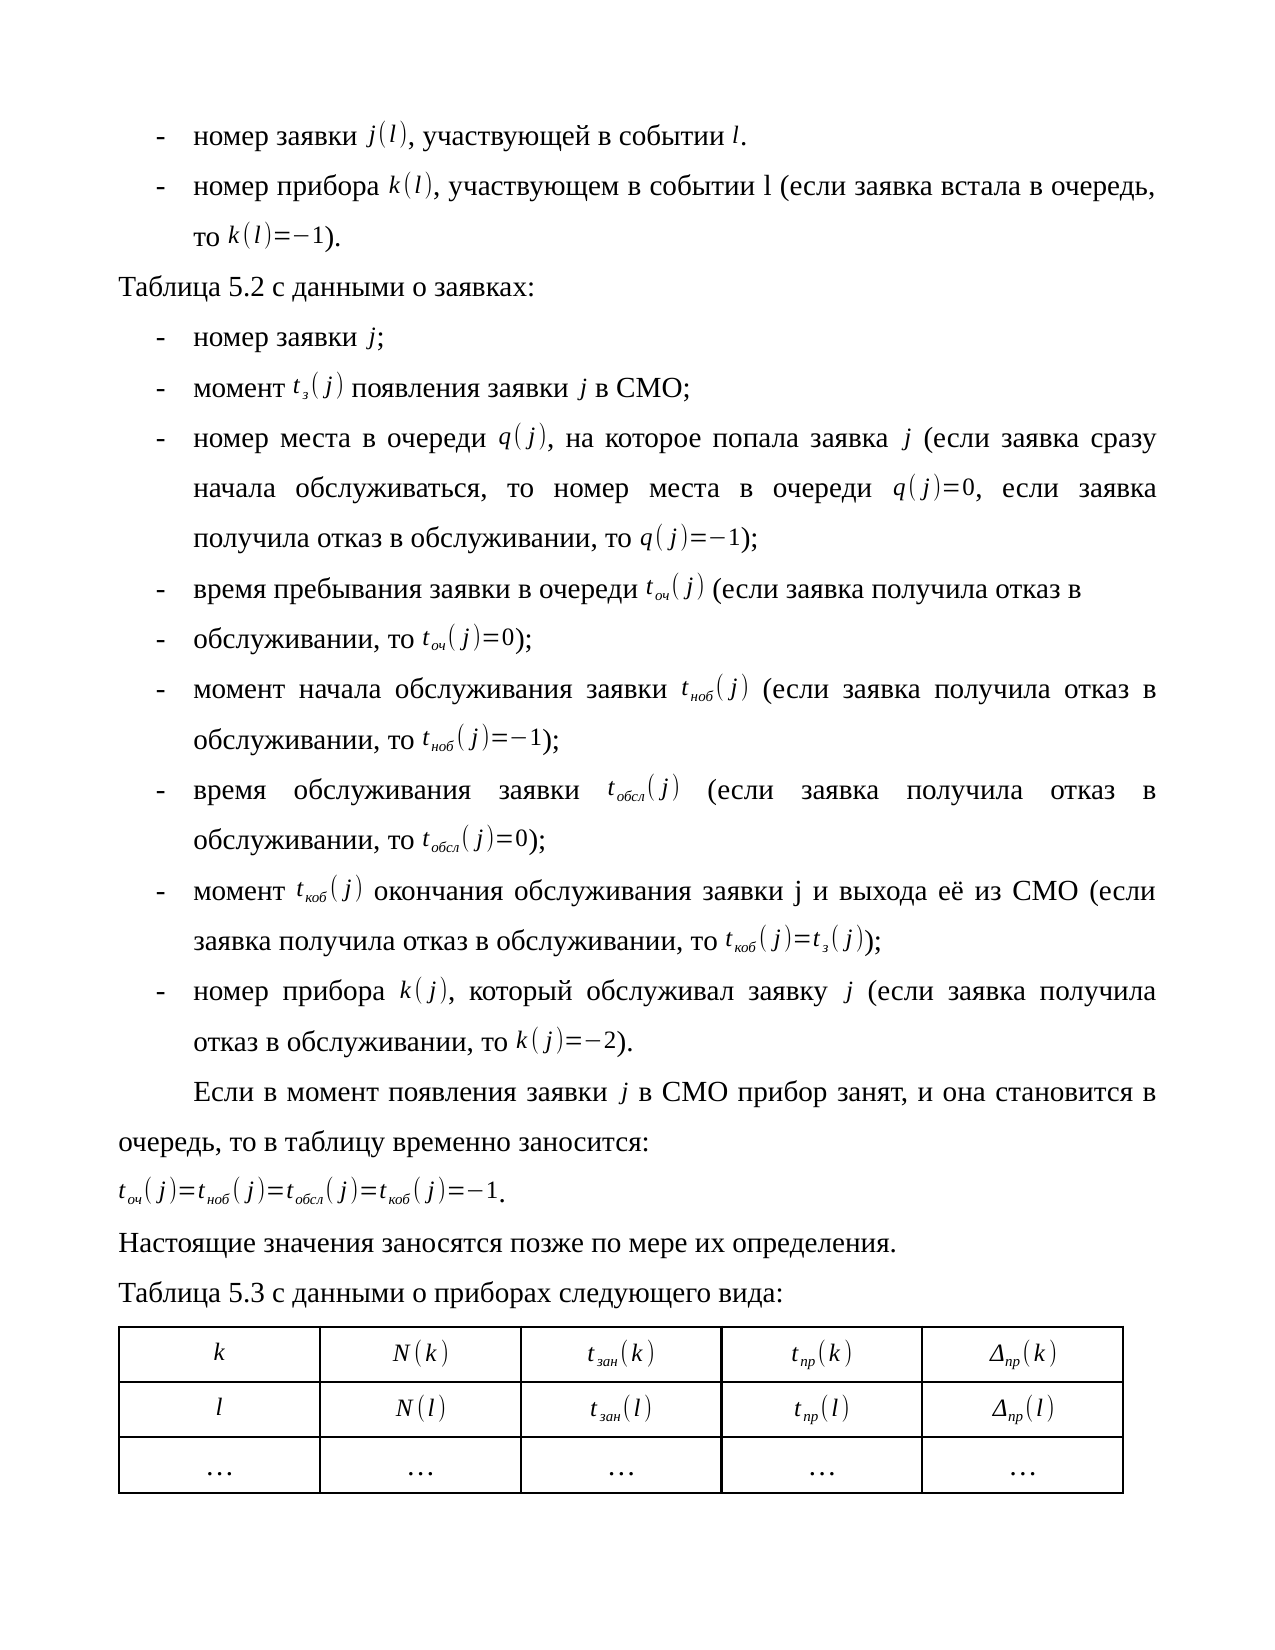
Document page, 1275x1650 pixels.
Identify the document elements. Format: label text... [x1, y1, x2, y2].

table_header [723, 1328, 921, 1381]
table_cell [923, 1383, 1122, 1436]
table_cell [120, 1383, 319, 1436]
text Таблица 5.3 с данными о приборах следующего вида: [118, 1275, 1157, 1309]
table_cell … [321, 1438, 520, 1492]
table_cell … [923, 1438, 1122, 1492]
list номер прибора , который обслуживал заявку (если заявка получила отказ в обслуживании, то ). [156, 973, 1157, 1057]
text Настоящие значения заносятся позже по мере их определения. [118, 1225, 1157, 1258]
text . [118, 1175, 1157, 1208]
table_header [522, 1328, 720, 1381]
table_header [923, 1328, 1122, 1381]
table_cell … [522, 1438, 720, 1492]
list номер заявки , участвующей в событии . [156, 118, 1157, 152]
table_header [321, 1328, 520, 1381]
table_cell [321, 1383, 520, 1436]
table_header [120, 1328, 319, 1381]
list момент окончания обслуживания заявки j и выхода её из СМО (если заявка получила отказ в обслуживании, то ); [156, 873, 1157, 957]
list обслуживании, то ); [156, 621, 1157, 655]
list время обслуживания заявки (если заявка получила отказ в обслуживании, то ); [156, 772, 1157, 856]
list время пребывания заявки в очереди (если заявка получила отказ в [156, 571, 1157, 604]
text Таблица 5.2 с данными о заявках: [118, 269, 1157, 303]
list номер места в очереди , на которое попала заявка (если заявка сразу начала обслуживаться, то номер места в очереди , если заявка получила отказ в обслуживании, то ); [156, 420, 1157, 554]
table_cell … [723, 1438, 921, 1492]
text Если в момент появления заявки в СМО прибор занят, и она становится в очередь, то в таблицу временно заносится: [118, 1074, 1157, 1158]
list номер прибора , участвующем в событии l (если заявка встала в очередь, то ). [156, 168, 1157, 252]
table_cell [522, 1383, 720, 1436]
list момент появления заявки в СМО; [156, 370, 1157, 403]
list номер заявки ; [156, 319, 1157, 353]
table_cell … [120, 1438, 319, 1492]
table_cell [723, 1383, 921, 1436]
list момент начала обслуживания заявки (если заявка получила отказ в обслуживании, то ); [156, 672, 1157, 755]
